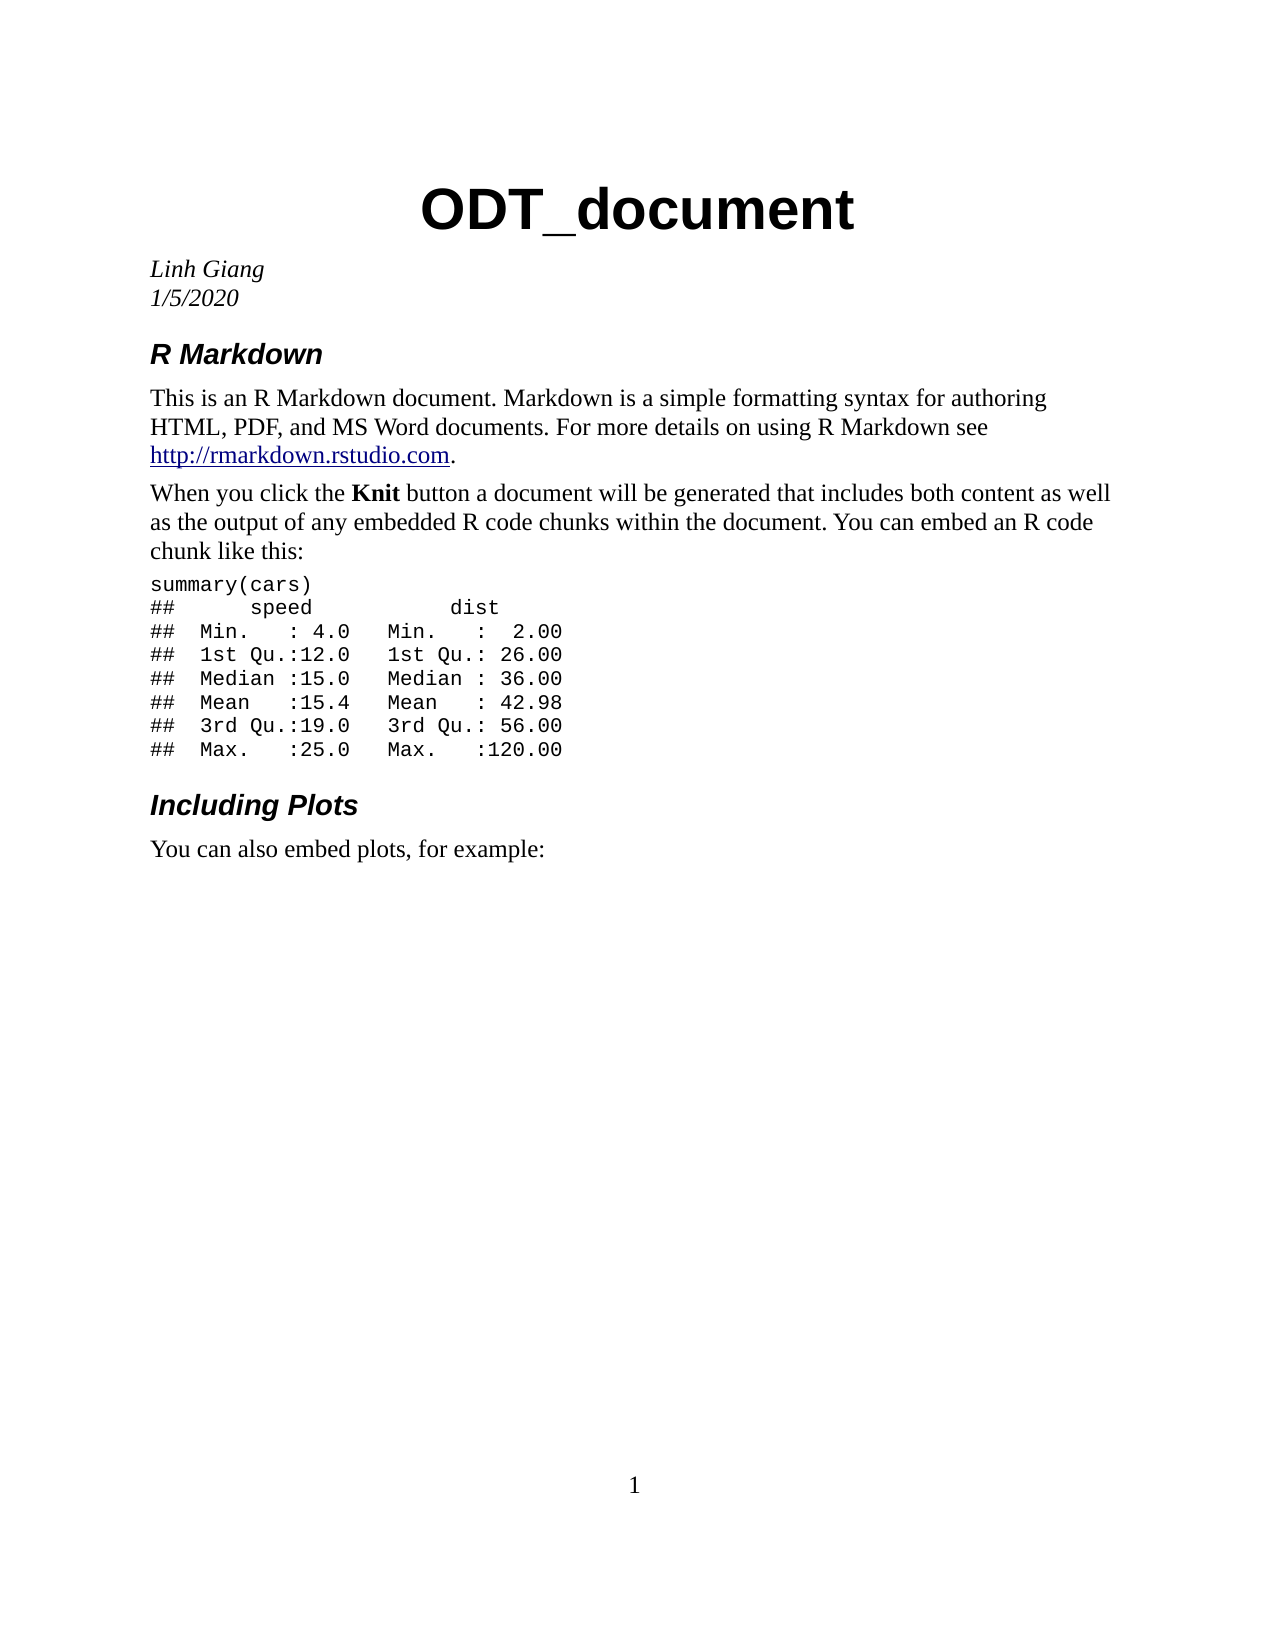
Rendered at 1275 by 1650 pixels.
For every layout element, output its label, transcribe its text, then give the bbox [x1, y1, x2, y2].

text This is an R Markdown document. Markdown is a simple formatting syntax for authoring HTML, PDF, and MS Word documents. For more details on using R Markdown see http://rmarkdown.rstudio.com. [150, 383, 1125, 469]
text 1/5/2020 [150, 283, 1125, 312]
subtitle Including Plots [150, 788, 1125, 821]
text ## speed dist [150, 597, 1125, 621]
text ## Median :15.0 Median : 36.00 [150, 668, 1125, 692]
text When you click the Knit button a document will be generated that includes both content as well as the output of any embedded R code chunks within the document. You can embed an R code chunk like this: [150, 478, 1125, 564]
text ## Max. :25.0 Max. :120.00 [150, 739, 1125, 763]
subtitle R Markdown [150, 337, 1125, 371]
text summary(cars) [150, 573, 1125, 597]
text ## 3rd Qu.:19.0 3rd Qu.: 56.00 [150, 715, 1125, 739]
text ## Min. : 4.0 Min. : 2.00 [150, 621, 1125, 644]
title ODT_document [150, 175, 1125, 242]
text You can also embed plots, for example: [150, 834, 1125, 862]
text Linh Giang [150, 254, 1125, 283]
text ## 1st Qu.:12.0 1st Qu.: 26.00 [150, 644, 1125, 668]
text ## Mean :15.4 Mean : 42.98 [150, 692, 1125, 715]
